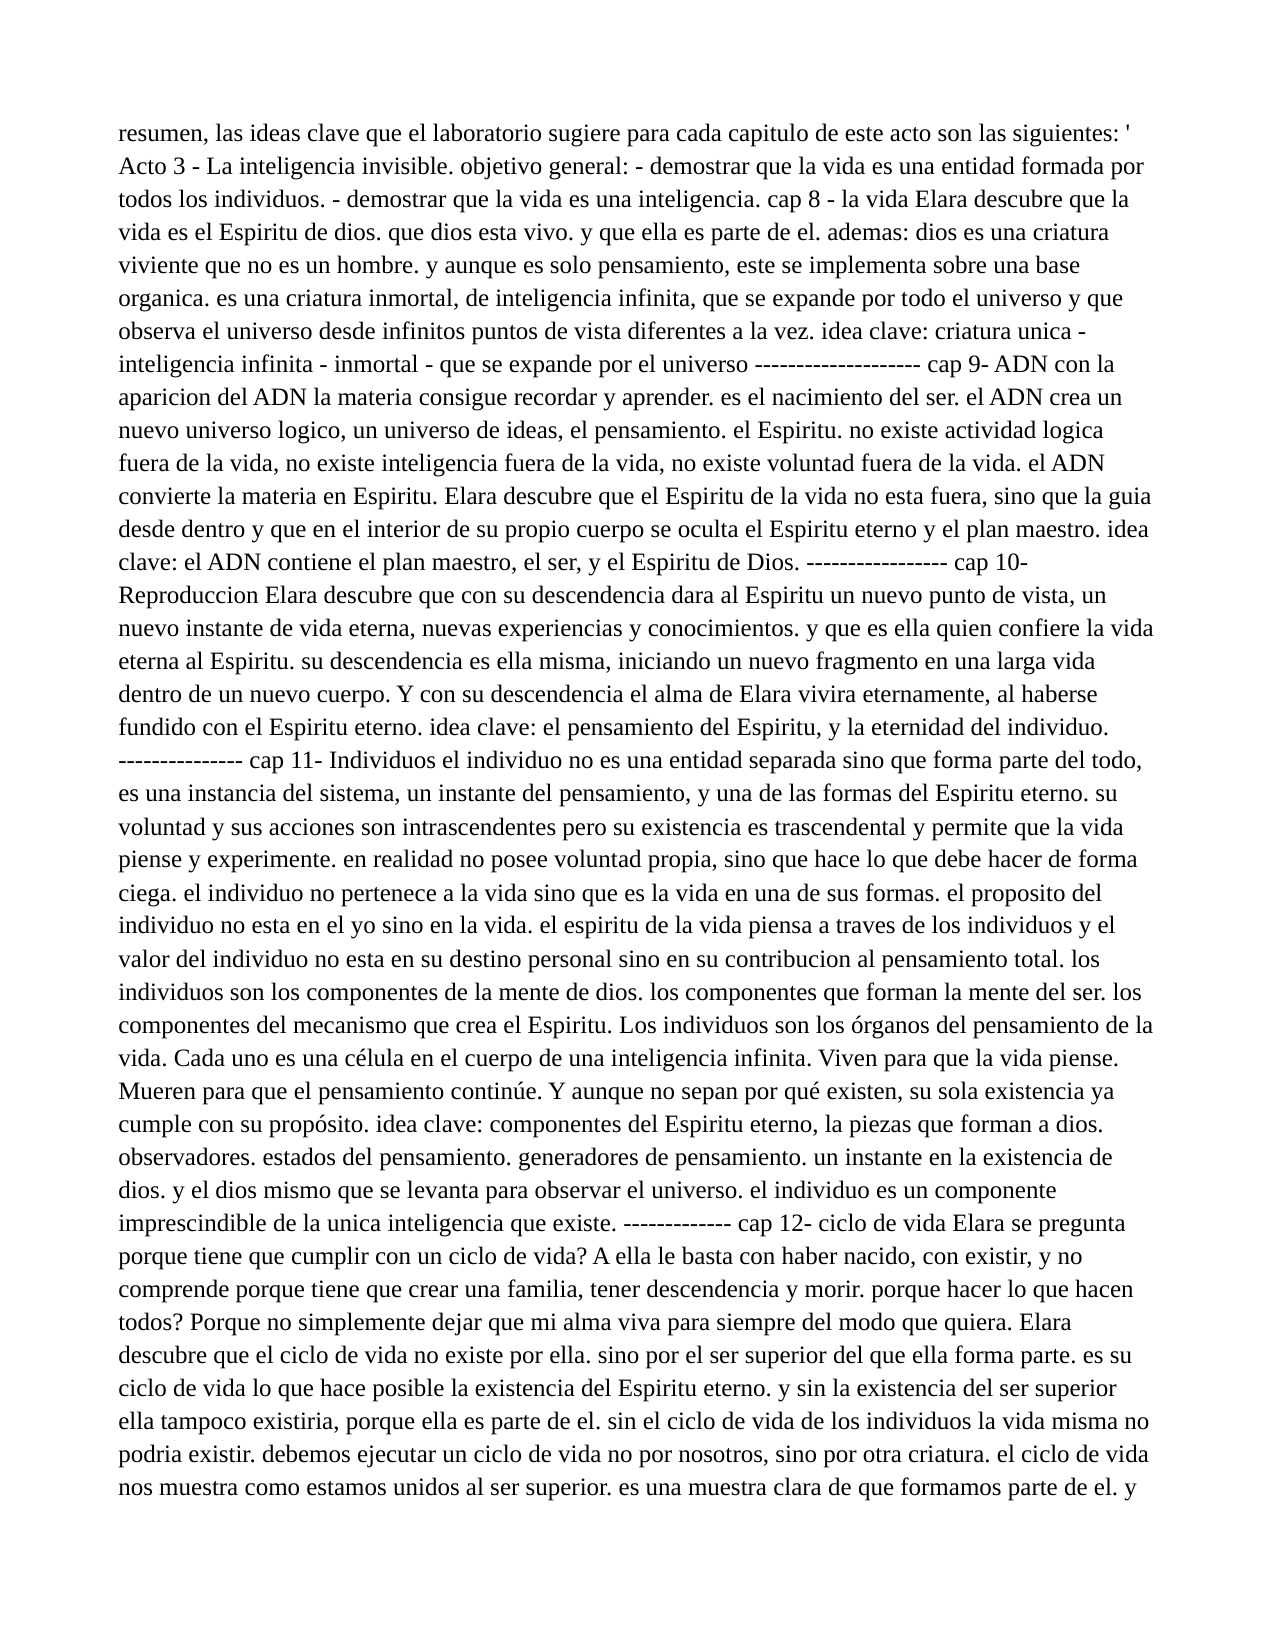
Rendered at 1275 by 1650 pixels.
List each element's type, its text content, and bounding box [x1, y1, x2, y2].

text resumen, las ideas clave que el laboratorio sugiere para cada capitulo de este acto son las siguientes: ' Acto 3 - La inteligencia invisible. objetivo general: - demostrar que la vida es una entidad formada por todos los individuos. - demostrar que la vida es una inteligencia. cap 8 - la vida Elara descubre que la vida es el Espiritu de dios. que dios esta vivo. y que ella es parte de el. ademas: dios es una criatura viviente que no es un hombre. y aunque es solo pensamiento, este se implementa sobre una base organica. es una criatura inmortal, de inteligencia infinita, que se expande por todo el universo y que observa el universo desde infinitos puntos de vista diferentes a la vez. idea clave: criatura unica - inteligencia infinita - inmortal - que se expande por el universo -------------------- cap 9- ADN con la aparicion del ADN la materia consigue recordar y aprender. es el nacimiento del ser. el ADN crea un nuevo universo logico, un universo de ideas, el pensamiento. el Espiritu. no existe actividad logica fuera de la vida, no existe inteligencia fuera de la vida, no existe voluntad fuera de la vida. el ADN convierte la materia en Espiritu. Elara descubre que el Espiritu de la vida no esta fuera, sino que la guia desde dentro y que en el interior de su propio cuerpo se oculta el Espiritu eterno y el plan maestro. idea clave: el ADN contiene el plan maestro, el ser, y el Espiritu de Dios. ----------------- cap 10- Reproduccion Elara descubre que con su descendencia dara al Espiritu un nuevo punto de vista, un nuevo instante de vida eterna, nuevas experiencias y conocimientos. y que es ella quien confiere la vida eterna al Espiritu. su descendencia es ella misma, iniciando un nuevo fragmento en una larga vida dentro de un nuevo cuerpo. Y con su descendencia el alma de Elara vivira eternamente, al haberse fundido con el Espiritu eterno. idea clave: el pensamiento del Espiritu, y la eternidad del individuo. --------------- cap 11- Individuos el individuo no es una entidad separada sino que forma parte del todo, es una instancia del sistema, un instante del pensamiento, y una de las formas del Espiritu eterno. su voluntad y sus acciones son intrascendentes pero su existencia es trascendental y permite que la vida piense y experimente. en realidad no posee voluntad propia, sino que hace lo que debe hacer de forma ciega. el individuo no pertenece a la vida sino que es la vida en una de sus formas. el proposito del individuo no esta en el yo sino en la vida. el espiritu de la vida piensa a traves de los individuos y el valor del individuo no esta en su destino personal sino en su contribucion al pensamiento total. los individuos son los componentes de la mente de dios. los componentes que forman la mente del ser. los componentes del mecanismo que crea el Espiritu. Los individuos son los órganos del pensamiento de la vida. Cada uno es una célula en el cuerpo de una inteligencia infinita. Viven para que la vida piense. Mueren para que el pensamiento continúe. Y aunque no sepan por qué existen, su sola existencia ya cumple con su propósito. idea clave: componentes del Espiritu eterno, la piezas que forman a dios. observadores. estados del pensamiento. generadores de pensamiento. un instante en la existencia de dios. y el dios mismo que se levanta para observar el universo. el individuo es un componente imprescindible de la unica inteligencia que existe. ------------- cap 12- ciclo de vida Elara se pregunta porque tiene que cumplir con un ciclo de vida? A ella le basta con haber nacido, con existir, y no comprende porque tiene que crear una familia, tener descendencia y morir. porque hacer lo que hacen todos? Porque no simplemente dejar que mi alma viva para siempre del modo que quiera. Elara descubre que el ciclo de vida no existe por ella. sino por el ser superior del que ella forma parte. es su ciclo de vida lo que hace posible la existencia del Espiritu eterno. y sin la existencia del ser superior ella tampoco existiria, porque ella es parte de el. sin el ciclo de vida de los individuos la vida misma no podria existir. debemos ejecutar un ciclo de vida no por nosotros, sino por otra criatura. el ciclo de vida nos muestra como estamos unidos al ser superior. es una muestra clara de que formamos parte de el. y [118, 118, 1157, 1501]
